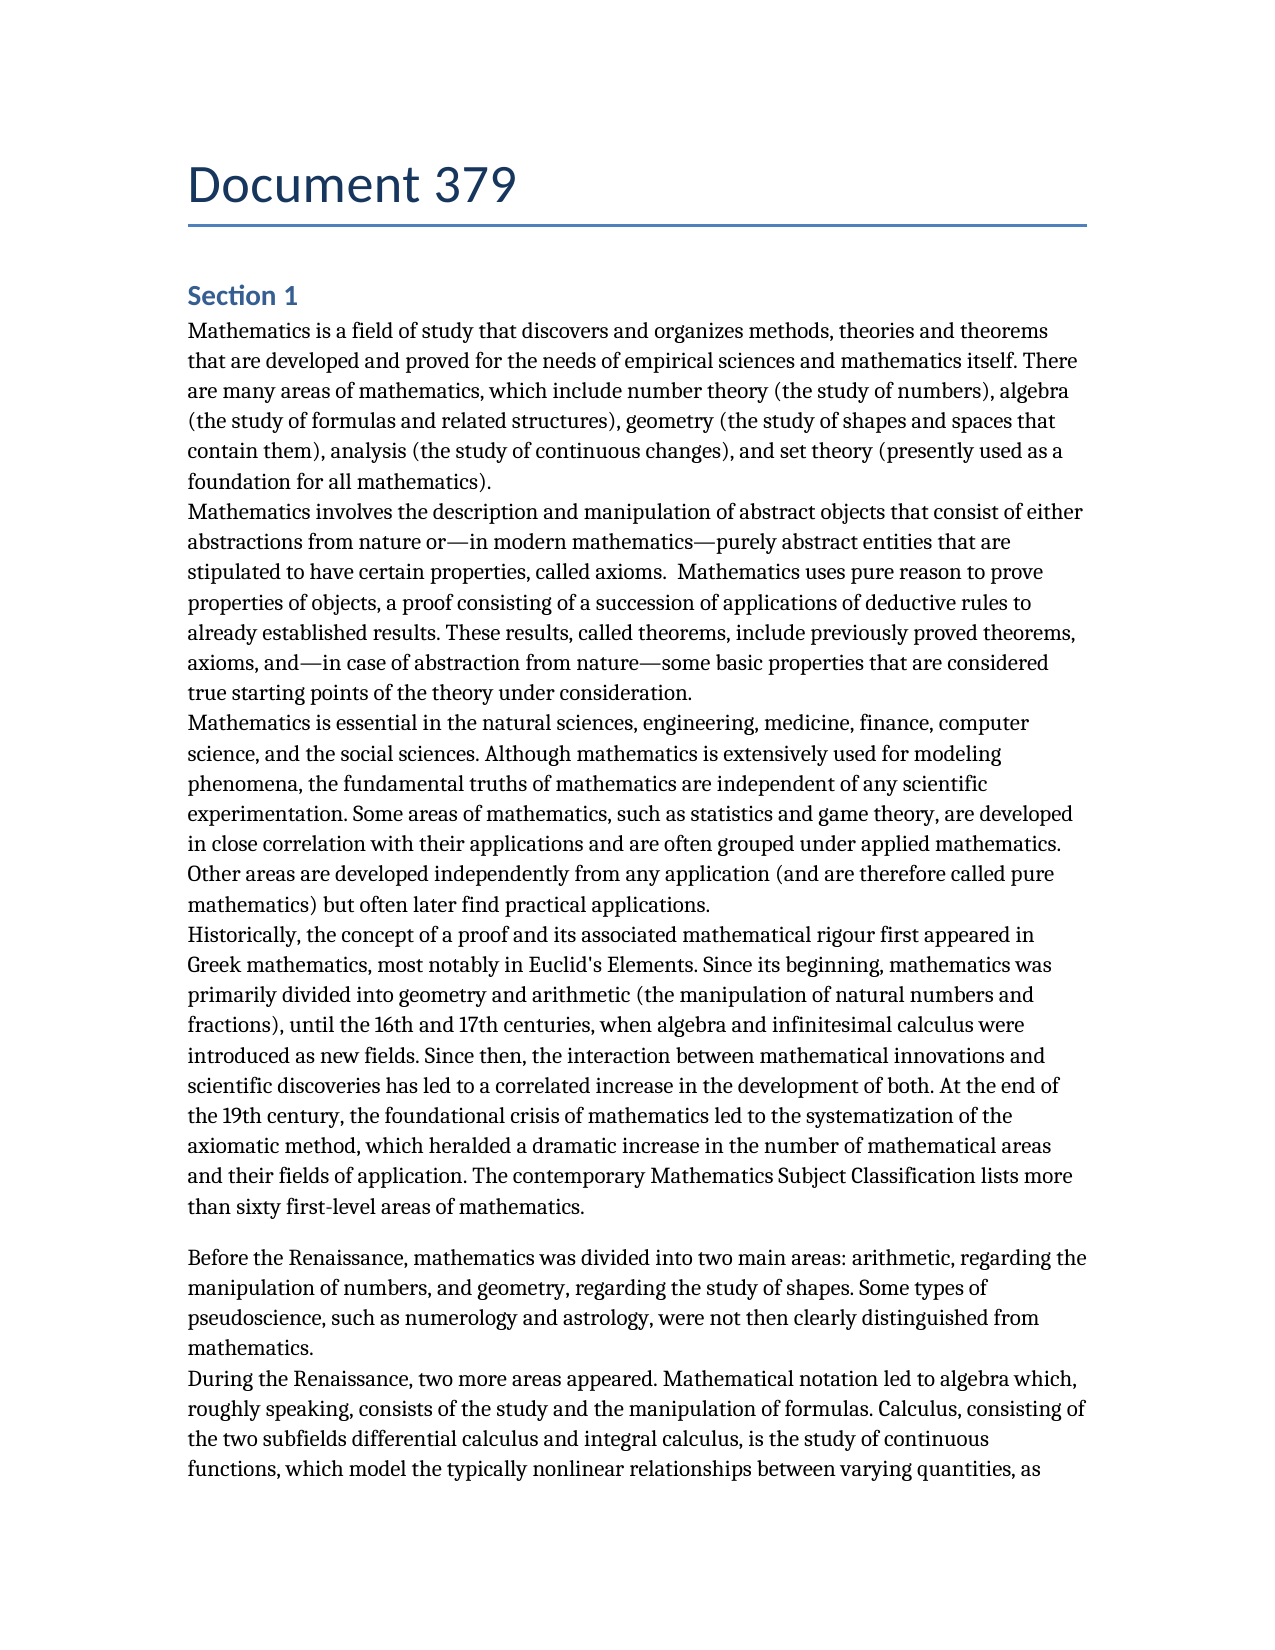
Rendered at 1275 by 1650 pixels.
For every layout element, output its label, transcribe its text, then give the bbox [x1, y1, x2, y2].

text Mathematics is a field of study that discovers and organizes methods, theories and theorems that are developed and proved for the needs of empirical sciences and mathematics itself. There are many areas of mathematics, which include number theory (the study of numbers), algebra (the study of formulas and related structures), geometry (the study of shapes and spaces that contain them), analysis (the study of continuous changes), and set theory (presently used as a foundation for all mathematics). Mathematics involves the description and manipulation of abstract objects that consist of either abstractions from nature or—in modern mathematics—purely abstract entities that are stipulated to have certain properties, called axioms. Mathematics uses pure reason to prove properties of objects, a proof consisting of a succession of applications of deductive rules to already established results. These results, called theorems, include previously proved theorems, axioms, and—in case of abstraction from nature—some basic properties that are considered true starting points of the theory under consideration. Mathematics is essential in the natural sciences, engineering, medicine, finance, computer science, and the social sciences. Although mathematics is extensively used for modeling phenomena, the fundamental truths of mathematics are independent of any scientific experimentation. Some areas of mathematics, such as statistics and game theory, are developed in close correlation with their applications and are often grouped under applied mathematics. Other areas are developed independently from any application (and are therefore called pure mathematics) but often later find practical applications. Historically, the concept of a proof and its associated mathematical rigour first appeared in Greek mathematics, most notably in Euclid's Elements. Since its beginning, mathematics was primarily divided into geometry and arithmetic (the manipulation of natural numbers and fractions), until the 16th and 17th centuries, when algebra and infinitesimal calculus were introduced as new fields. Since then, the interaction between mathematical innovations and scientific discoveries has led to a correlated increase in the development of both. At the end of the 19th century, the foundational crisis of mathematics led to the systematization of the axiomatic method, which heralded a dramatic increase in the number of mathematical areas and their fields of application. The contemporary Mathematics Subject Classification lists more than sixty first-level areas of mathematics. [187, 317, 1087, 1220]
title Document 379 [187, 150, 1087, 227]
text Before the Renaissance, mathematics was divided into two main areas: arithmetic, regarding the manipulation of numbers, and geometry, regarding the study of shapes. Some types of pseudoscience, such as numerology and astrology, were not then clearly distinguished from mathematics. During the Renaissance, two more areas appeared. Mathematical notation led to algebra which, roughly speaking, consists of the study and the manipulation of formulas. Calculus, consisting of the two subfields differential calculus and integral calculus, is the study of continuous functions, which model the typically nonlinear relationships between varying quantities, as [187, 1244, 1087, 1482]
subtitle Section 1 [187, 277, 1087, 312]
